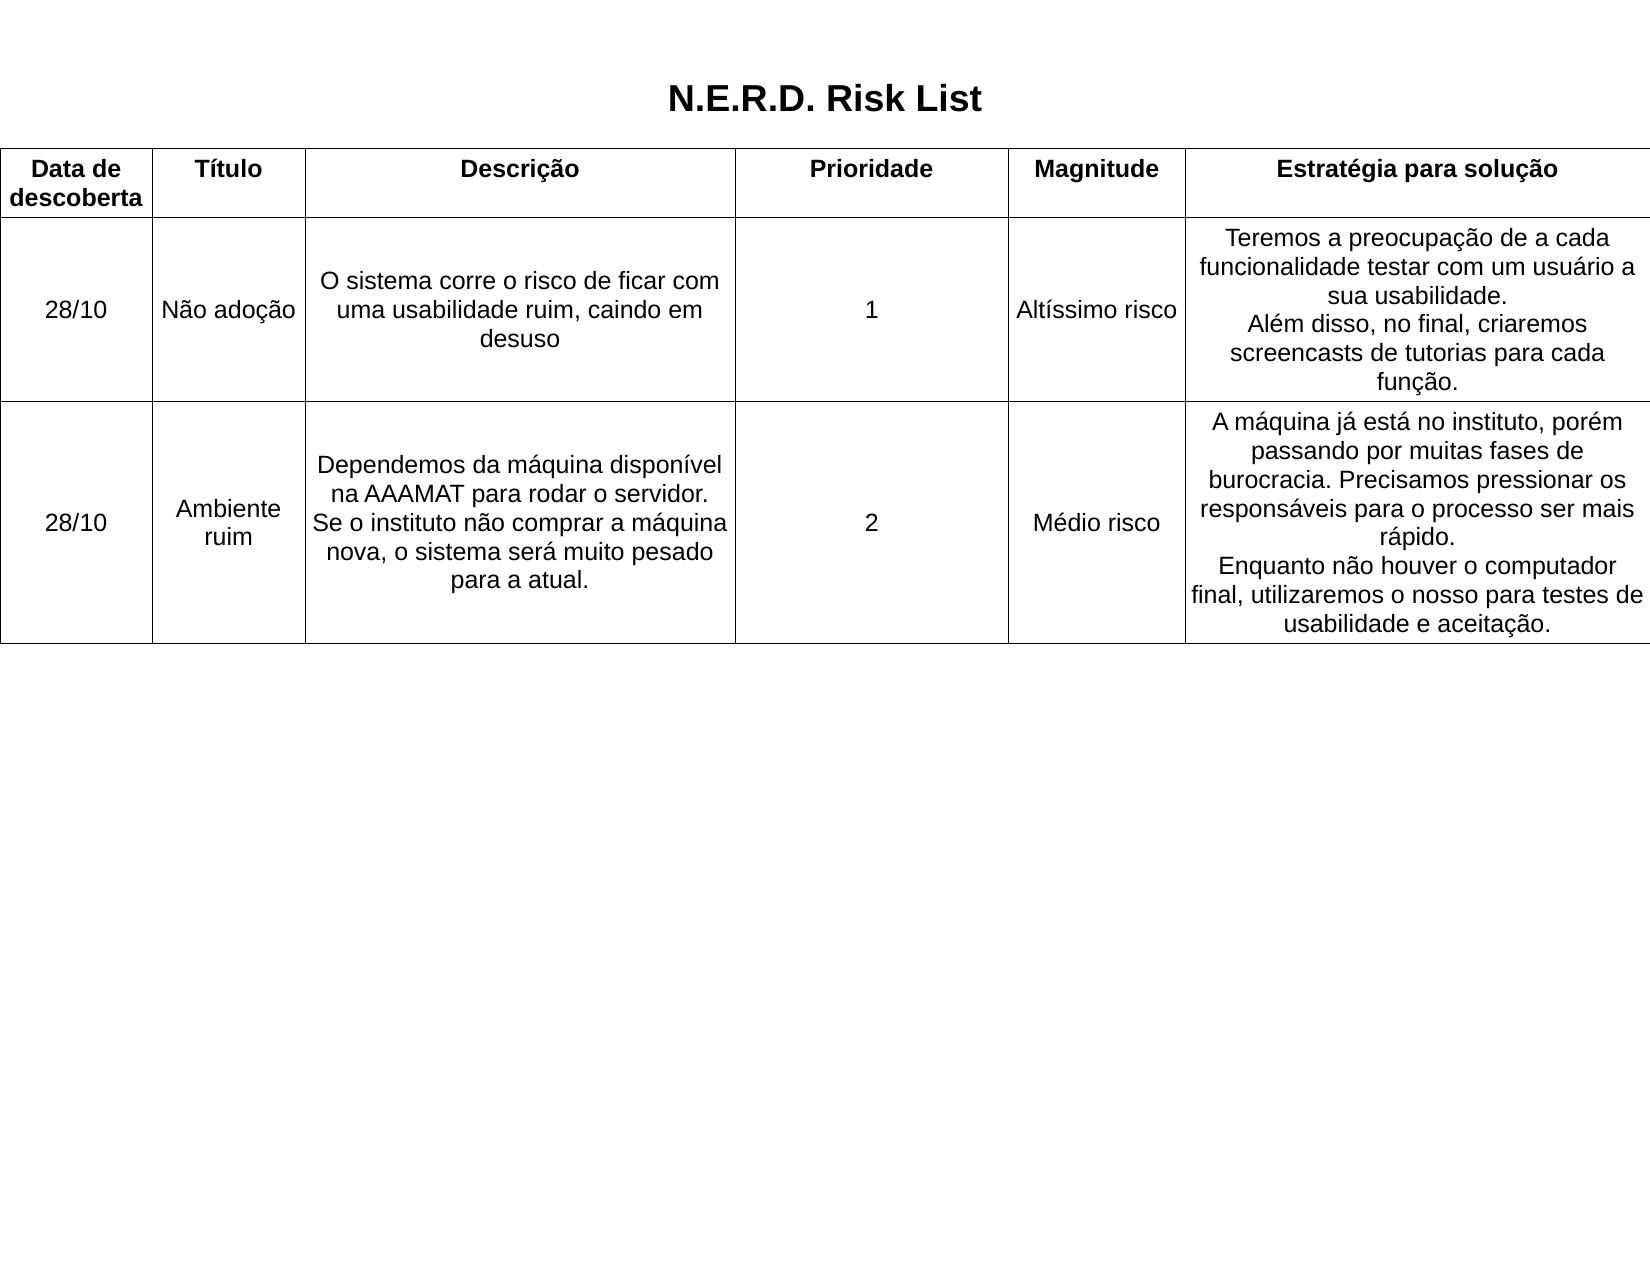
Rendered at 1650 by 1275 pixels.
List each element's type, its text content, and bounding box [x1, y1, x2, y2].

table_cell Ambiente ruim [153, 402, 305, 643]
table_cell A máquina já está no instituto, porém passando por muitas fases de burocracia. Precisamos pressionar os responsáveis para o processo ser mais rápido. Enquanto não houver o computador final, utilizaremos o nosso para testes de usabilidade e aceitação. [1186, 402, 1650, 643]
table_cell 1 [736, 218, 1008, 401]
table_cell O sistema corre o risco de ficar com uma usabilidade ruim, caindo em desuso [306, 218, 735, 401]
table_cell 28/10 [1, 218, 152, 401]
table_header Prioridade [736, 149, 1008, 217]
table_cell Não adoção [153, 218, 305, 401]
table_header Magnitude [1009, 149, 1185, 217]
table_cell Dependemos da máquina disponível na AAAMAT para rodar o servidor. Se o instituto não comprar a máquina nova, o sistema será muito pesado para a atual. [306, 402, 735, 643]
table_header Descrição [306, 149, 735, 217]
table_header Título [153, 149, 305, 217]
table_cell Médio risco [1009, 402, 1185, 643]
table_header Data de descoberta [1, 149, 152, 217]
table_cell Teremos a preocupação de a cada funcionalidade testar com um usuário a sua usabilidade. Além disso, no final, criaremos screencasts de tutorias para cada função. [1186, 218, 1650, 401]
table_cell Altíssimo risco [1009, 218, 1185, 401]
table_cell 28/10 [1, 402, 152, 643]
table_header Estratégia para solução [1186, 149, 1650, 217]
table_cell 2 [736, 402, 1008, 643]
text N.E.R.D. Risk List [0, 76, 1650, 119]
